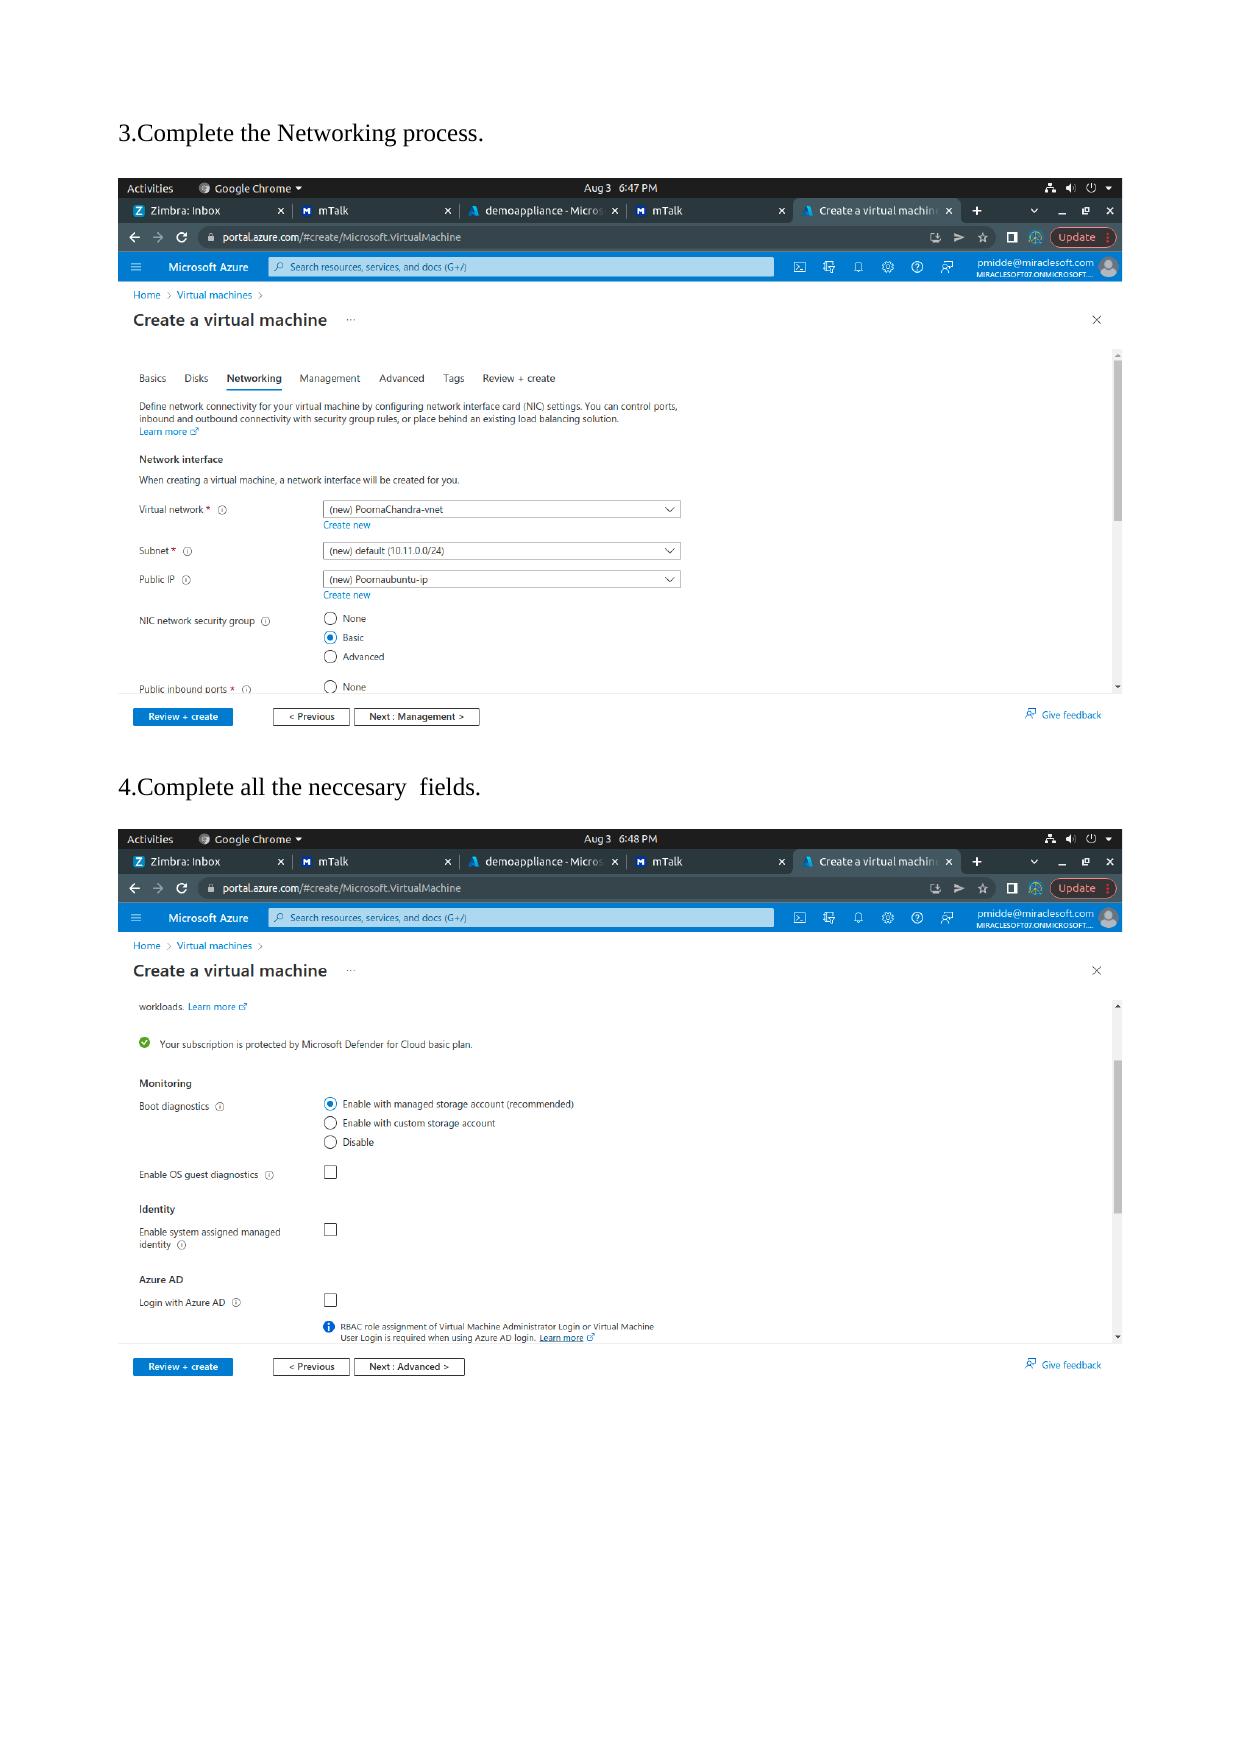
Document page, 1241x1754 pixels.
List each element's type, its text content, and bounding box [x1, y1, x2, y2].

picture [118, 178, 1123, 744]
picture [118, 829, 1123, 1394]
text 4.Complete all the neccesary fields. [118, 772, 1122, 801]
text 3.Complete the Networking process. [118, 118, 1122, 147]
